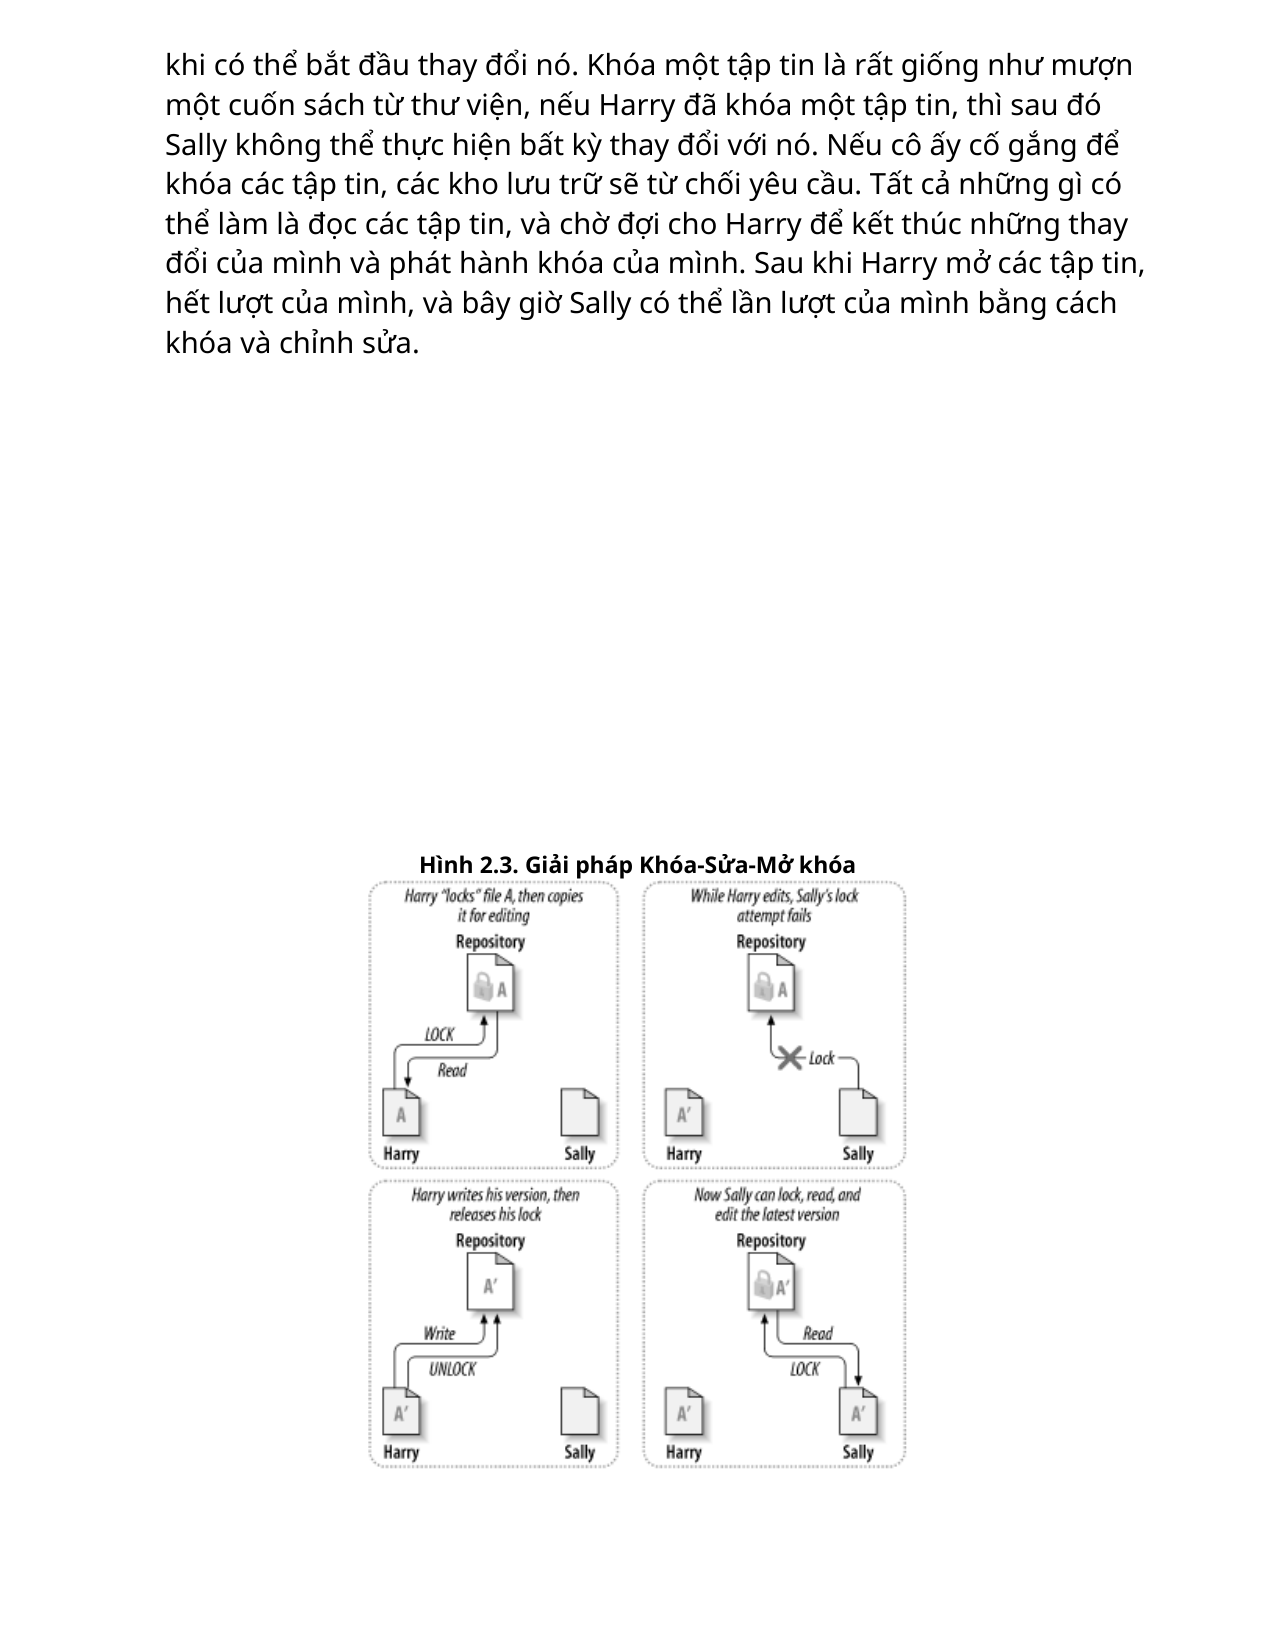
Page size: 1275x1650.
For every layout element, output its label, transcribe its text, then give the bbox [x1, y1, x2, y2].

text khi có thể bắt đầu thay đổi nó. Khóa một tập tin là rất giống như mượn một cuốn sách từ thư viện, nếu Harry đã khóa một tập tin, thì sau đó Sally không thể thực hiện bất kỳ thay đổi với nó. Nếu cô ấy cố gắng để khóa các tập tin, các kho lưu trữ sẽ từ chối yêu cầu. Tất cả những gì có thể làm là đọc các tập tin, và chờ đợi cho Harry để kết thúc những thay đổi của mình và phát hành khóa của mình. Sau khi Harry mở các tập tin, hết lượt của mình, và bây giờ Sally có thể lần lượt của mình bằng cách khóa và chỉnh sửa. [165, 44, 1157, 362]
text Hình 2.3. Giải pháp Khóa-Sửa-Mở khóa [118, 849, 1157, 880]
